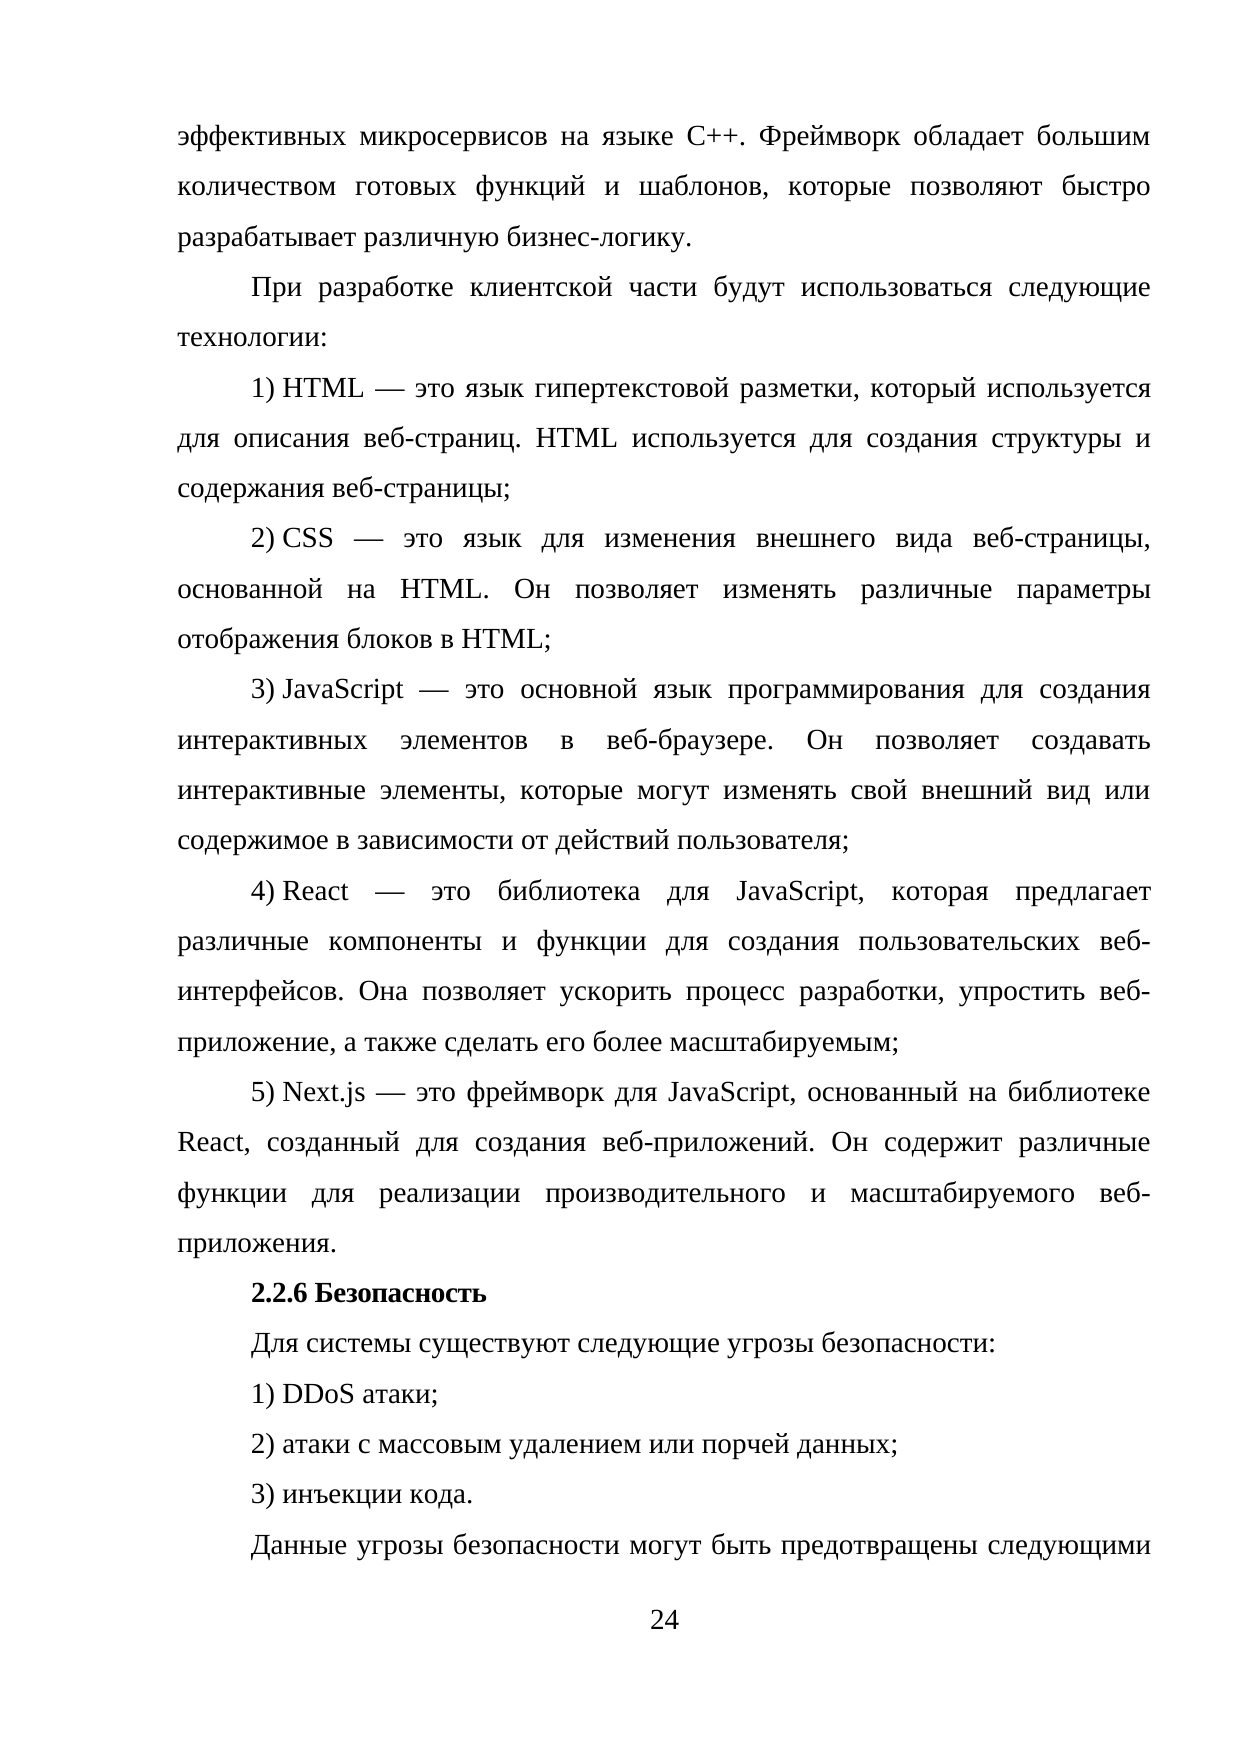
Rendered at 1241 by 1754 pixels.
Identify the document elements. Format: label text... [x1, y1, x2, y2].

list React — это библиотека для JavaScript, которая предлагает различные компоненты и функции для создания пользовательских веб-интерфейсов. Она позволяет ускорить процесс разработки, упростить веб-приложение, а также сделать его более масштабируемым; [177, 873, 1152, 1057]
list Next.js — это фреймворк для JavaScript, основанный на библиотеке React, созданный для создания веб-приложений. Он содержит различные функции для реализации производительного и масштабируемого веб-приложения. [177, 1074, 1152, 1258]
subtitle Безопасность [177, 1275, 1152, 1309]
list CSS — это язык для изменения внешнего вида веб-страницы, основанной на HTML. Он позволяет изменять различные параметры отображения блоков в HTML; [177, 521, 1152, 655]
text Для системы существуют следующие угрозы безопасности: [177, 1326, 1152, 1359]
list инъекции кода. [177, 1477, 1152, 1510]
text При разработке клиентской части будут использоваться следующие технологии: [177, 269, 1152, 353]
list эффективных микросервисов на языке C++. Фреймворк обладает большим количеством готовых функций и шаблонов, которые позволяют быстро разрабатывает различную бизнес-логику. [177, 118, 1152, 252]
text Данные угрозы безопасности могут быть предотвращены следующими [177, 1527, 1152, 1560]
list атаки с массовым удалением или порчей данных; [177, 1426, 1152, 1460]
list HTML — это язык гипертекстовой разметки, который используется для описания веб-страниц. HTML используется для создания структуры и содержания веб-страницы; [177, 370, 1152, 504]
list DDoS атаки; [177, 1376, 1152, 1409]
list JavaScript — это основной язык программирования для создания интерактивных элементов в веб-браузере. Он позволяет создавать интерактивные элементы, которые могут изменять свой внешний вид или содержимое в зависимости от действий пользователя; [177, 672, 1152, 856]
